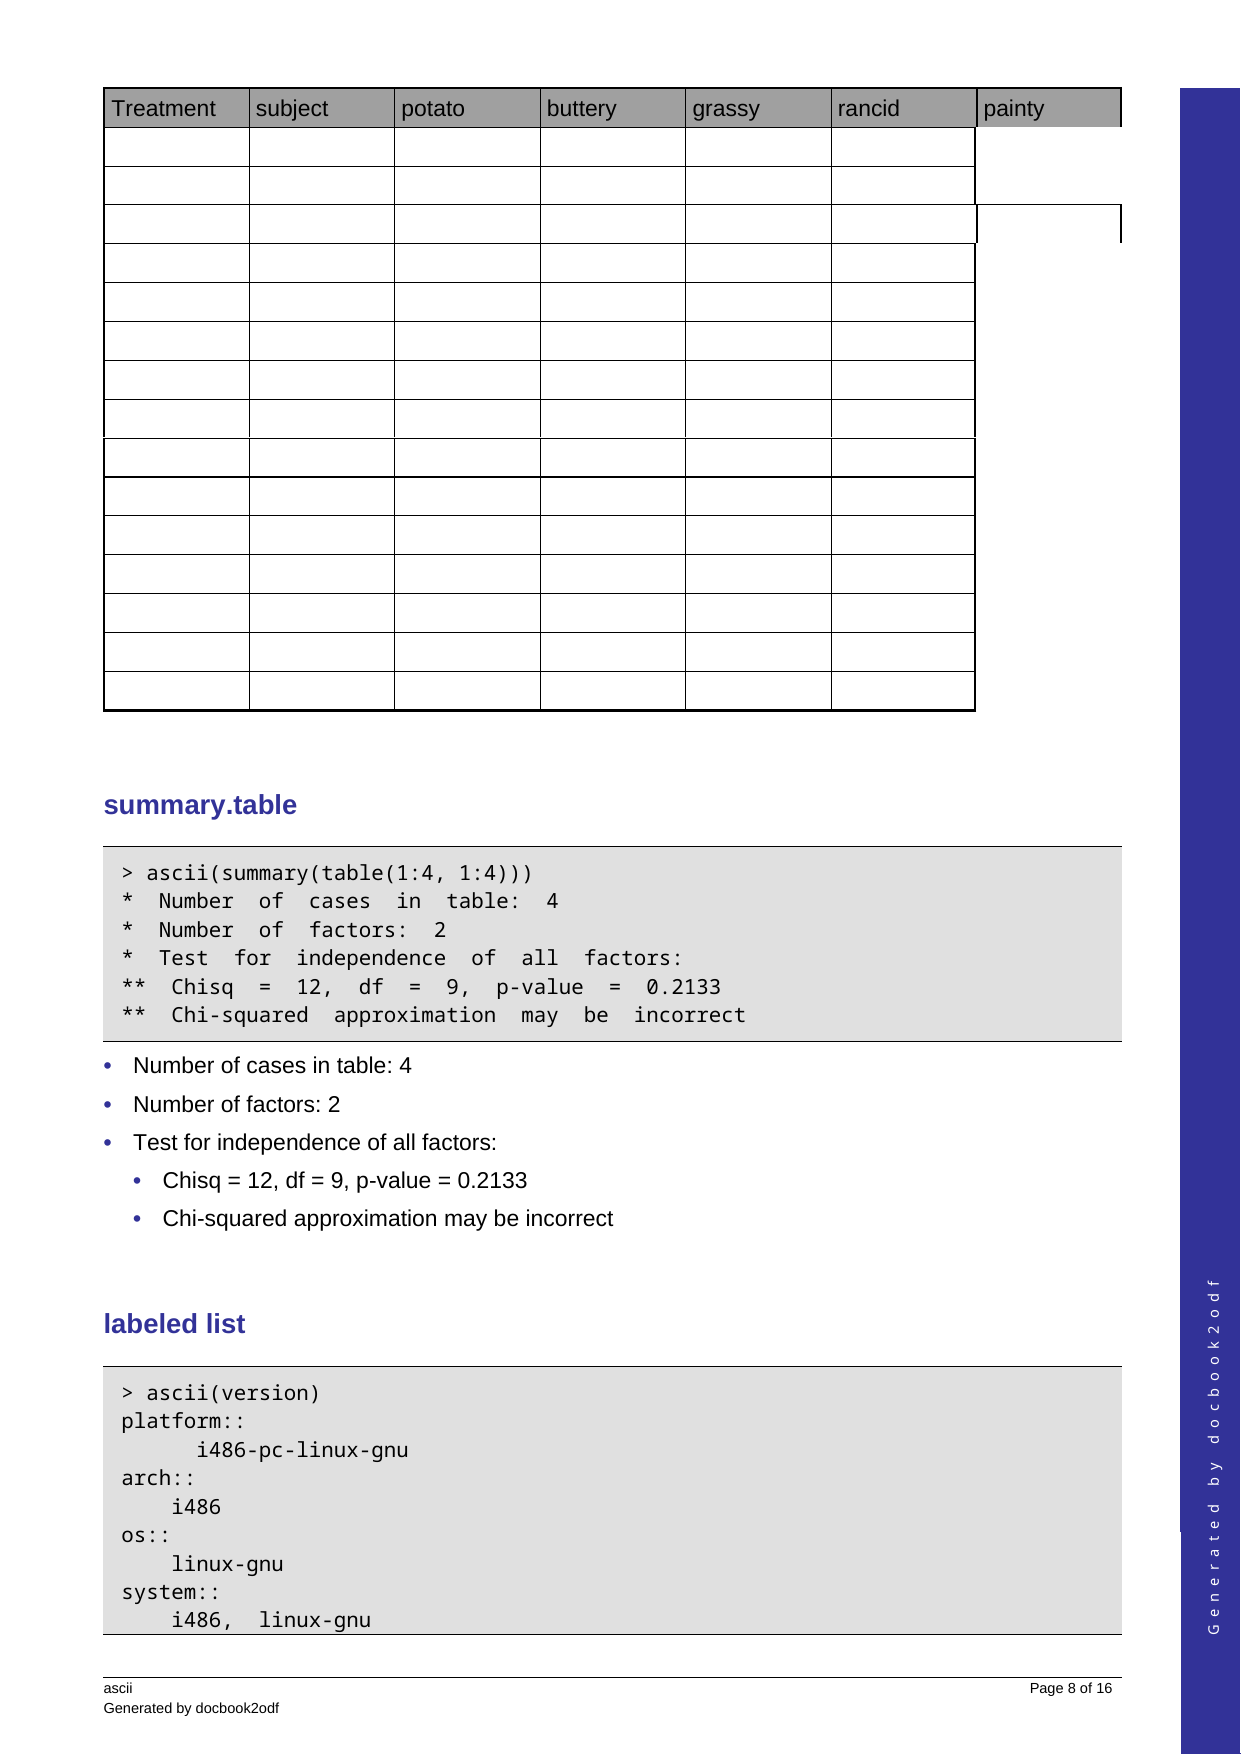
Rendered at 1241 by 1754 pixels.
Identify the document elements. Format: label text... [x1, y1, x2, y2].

table_cell 3.10 [832, 516, 974, 554]
table_cell 0.68 [541, 672, 685, 709]
table_header painty [978, 89, 1120, 127]
table_cell 4.92 [686, 439, 831, 476]
table_cell 5.13 [832, 400, 974, 437]
table_cell 1.72 [395, 672, 540, 709]
table_cell 3.87 [686, 672, 831, 709]
table_cell 3.62 [686, 167, 831, 204]
table_cell 2.46 [832, 167, 974, 204]
subtitle labeled list [103, 1308, 1122, 1340]
table_header subject [250, 89, 394, 127]
table_cell 10.03 [250, 244, 394, 282]
text * Test for independence of all factors: [103, 943, 1122, 972]
table_cell 6.97 [250, 672, 394, 709]
table_cell 0.99 [395, 283, 540, 321]
table_cell 51 [105, 439, 249, 476]
table_cell 1.12 [541, 322, 685, 360]
table_cell 0.69 [832, 244, 974, 282]
table_cell 5.29 [395, 205, 540, 243]
table_cell 16 [105, 322, 249, 360]
table_cell 0.56 [832, 322, 974, 360]
table_cell 1.18 [686, 594, 831, 632]
table_cell 2.06 [395, 128, 540, 166]
table_cell 7.00 [250, 167, 394, 204]
table_cell 6.45 [395, 244, 540, 282]
table_cell 2.84 [832, 128, 974, 166]
table_cell 3.99 [250, 128, 394, 166]
table_cell 6.18 [686, 516, 831, 554]
text os:: [103, 1520, 1122, 1549]
table_cell 3 [250, 205, 394, 243]
table_cell 79 [105, 594, 249, 632]
table_cell 3.96 [250, 283, 394, 321]
table_cell 2.70 [395, 322, 540, 360]
table_header buttery [541, 89, 685, 127]
table_cell 52 [105, 478, 249, 515]
table_cell 1.63 [395, 633, 540, 671]
table_cell 4.11 [686, 633, 831, 671]
list Number of factors: 2 [103, 1091, 1122, 1117]
list Number of cases in table: 4 [103, 1052, 1122, 1079]
table_cell 3.90 [832, 361, 974, 399]
table_cell 2.86 [832, 205, 976, 243]
table_cell 63 [105, 516, 249, 554]
text i486-pc-linux-gnu [103, 1435, 1122, 1463]
table_cell 3.87 [250, 633, 394, 671]
text system:: [103, 1577, 1122, 1606]
table_cell 0.66 [541, 167, 685, 204]
table_cell 19 [105, 361, 249, 399]
text ** Chisq = 12, df = 9, p-value = 0.2133 [103, 972, 1122, 988]
text * Number of cases in table: 4 [103, 887, 1122, 915]
table_cell 4.52 [686, 128, 831, 166]
table_cell 0.77 [541, 478, 685, 515]
text > ascii(version) [103, 1367, 1122, 1406]
table_cell 0.78 [541, 128, 685, 166]
text ** Chi-squared approximation may be incorrect [103, 988, 1122, 1041]
table_cell (all) [105, 672, 249, 709]
text arch:: [103, 1463, 1122, 1492]
table_cell 0.70 [395, 555, 540, 593]
table_cell 3.11 [686, 244, 831, 282]
table_cell Treatment: 3 [105, 205, 249, 243]
table_cell 0.12 [541, 594, 685, 632]
text platform:: [103, 1406, 1122, 1435]
table_cell 0.67 [541, 555, 685, 593]
table_cell 3.16 [686, 478, 831, 515]
table_cell 10 [105, 244, 249, 282]
table_cell 2.66 [832, 478, 974, 515]
table_cell 15 [105, 283, 249, 321]
table_cell 0.09 [686, 205, 831, 243]
table_cell 3.20 [686, 322, 831, 360]
table_cell 2.54 [832, 439, 974, 476]
table_cell 86 [105, 128, 249, 166]
table_cell 2.07 [541, 361, 685, 399]
table_cell 1.35 [541, 439, 685, 476]
table_cell 6.58 [686, 400, 831, 437]
table_cell 6.86 [250, 322, 394, 360]
table_cell 0.86 [395, 478, 540, 515]
table_cell 2.53 [832, 672, 974, 709]
table_cell 31 [105, 400, 249, 437]
table_cell 1.73 [395, 361, 540, 399]
subtitle summary.table [103, 788, 1122, 820]
table_cell 0.44 [541, 283, 685, 321]
table_cell 3.13 [395, 439, 540, 476]
table_cell 0.14 [541, 244, 685, 282]
table_cell 1.19 [686, 555, 831, 593]
table_cell 10.22 [250, 439, 394, 476]
table_header Treatment [105, 89, 249, 127]
table_cell 0.57 [395, 594, 540, 632]
table_header grassy [686, 89, 831, 127]
text i486, linux-gnu [103, 1606, 1122, 1634]
table_cell 0.07 [395, 516, 540, 554]
table_cell 0.65 [395, 400, 540, 437]
table_cell 0.03 [832, 594, 974, 632]
table_cell 2.55 [686, 283, 831, 321]
table_cell 86 [105, 633, 249, 671]
table_cell 78 [105, 555, 249, 593]
table_cell 4.00 [250, 555, 394, 593]
table_cell 0.77 [541, 205, 685, 243]
table_cell 9.03 [250, 400, 394, 437]
table_cell 0.94 [541, 633, 685, 671]
table_cell 8.06 [250, 516, 394, 554]
table_cell 7.73 [250, 594, 394, 632]
table_cell 1.97 [395, 167, 540, 204]
table_cell 2.37 [832, 283, 974, 321]
text > ascii(summary(table(1:4, 1:4))) [103, 847, 1122, 887]
table_cell 5.47 [250, 478, 394, 515]
list Chisq = 12, df = 9, p-value = 0.2133 [133, 1167, 1122, 1193]
table_cell (all) [105, 167, 249, 204]
text * Number of factors: 2 [103, 915, 1122, 943]
table_cell 8.74 [250, 361, 394, 399]
table_cell 3.52 [832, 555, 974, 593]
table_cell 0.12 [541, 516, 685, 554]
table_header rancid [832, 89, 976, 127]
text i486 [103, 1492, 1122, 1520]
text linux-gnu [103, 1549, 1122, 1577]
table_cell 3.03 [832, 633, 974, 671]
table_cell 0.17 [541, 400, 685, 437]
list Chi-squared approximation may be incorrect [133, 1205, 1122, 1231]
list Test for independence of all factors: [103, 1129, 1122, 1155]
table_cell 2.87 [978, 205, 1120, 243]
table_cell 7.24 [686, 361, 831, 399]
table_header potato [395, 89, 540, 127]
